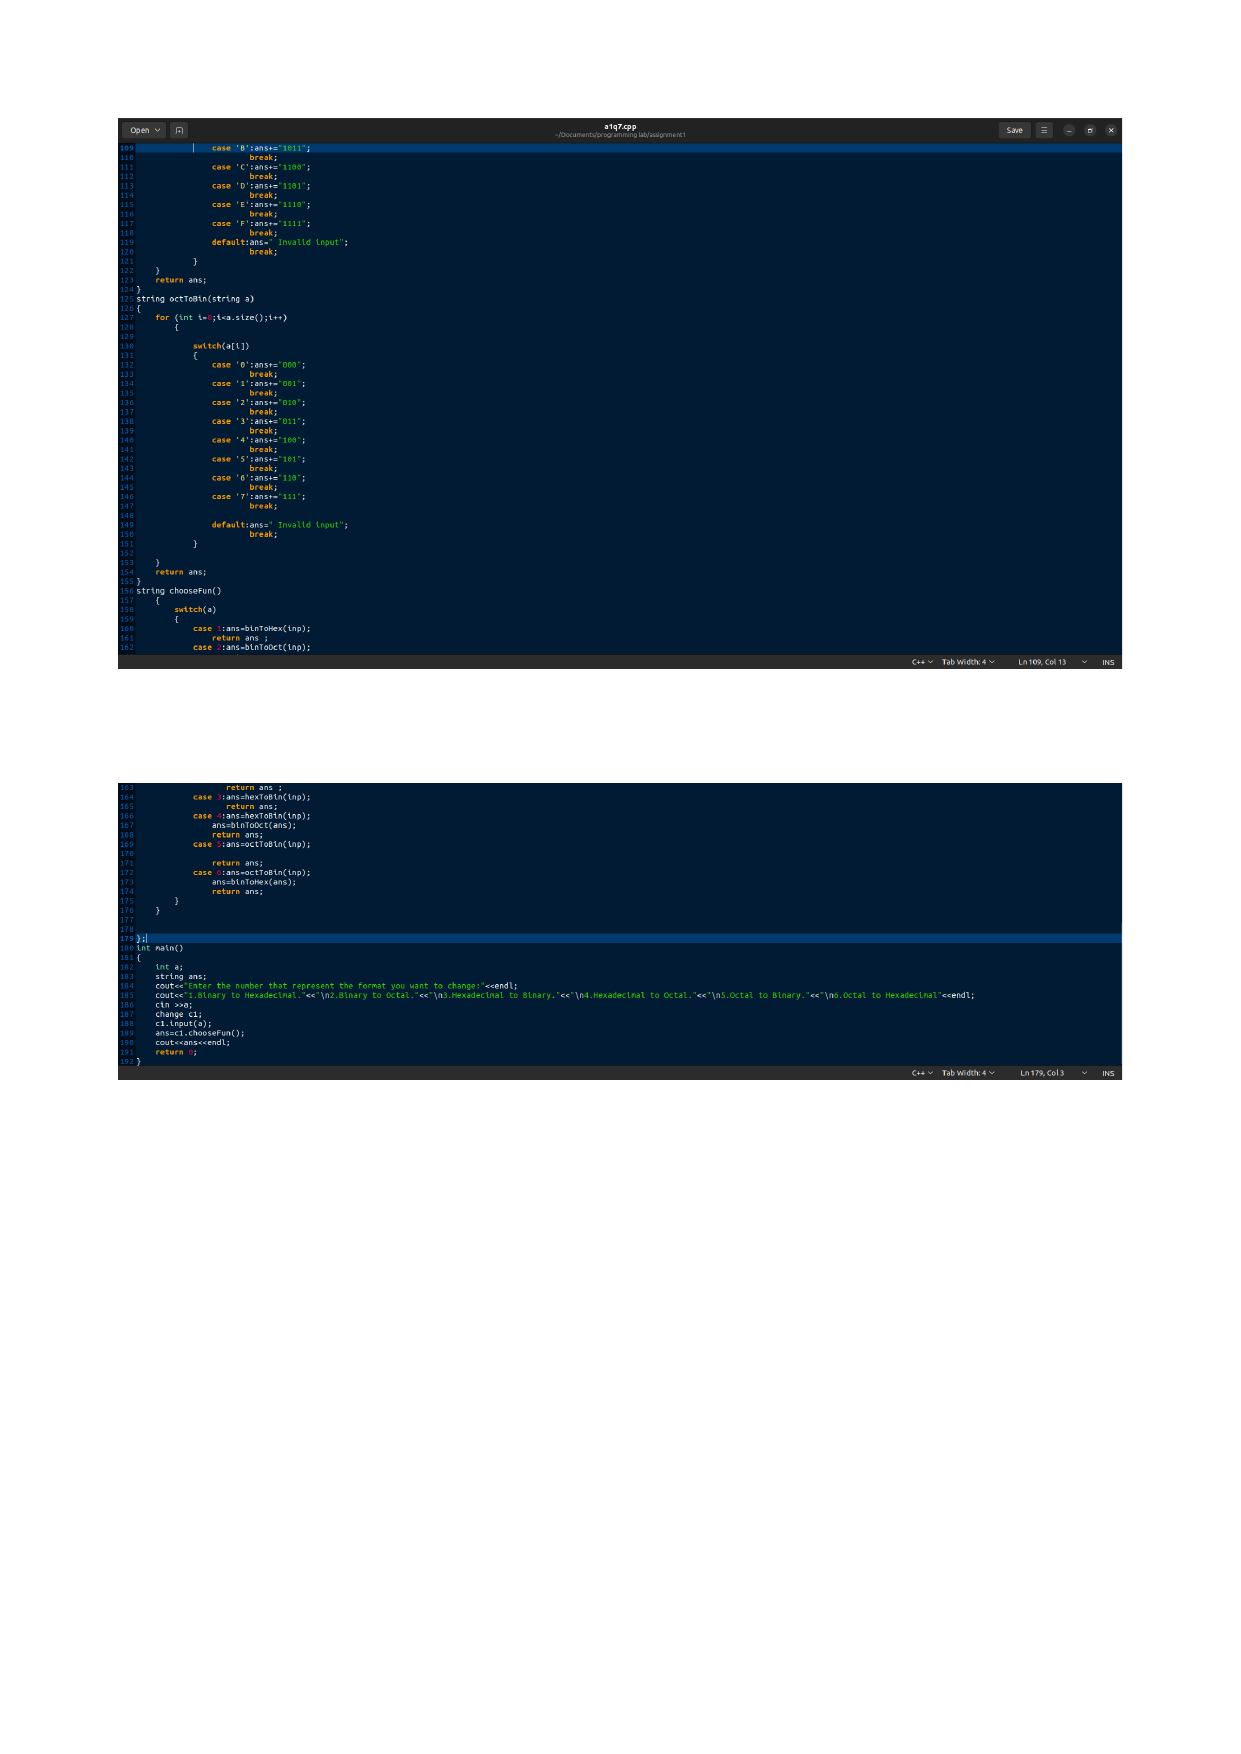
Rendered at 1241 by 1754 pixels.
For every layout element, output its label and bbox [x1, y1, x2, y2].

picture [118, 118, 1123, 669]
picture [118, 783, 1123, 1080]
